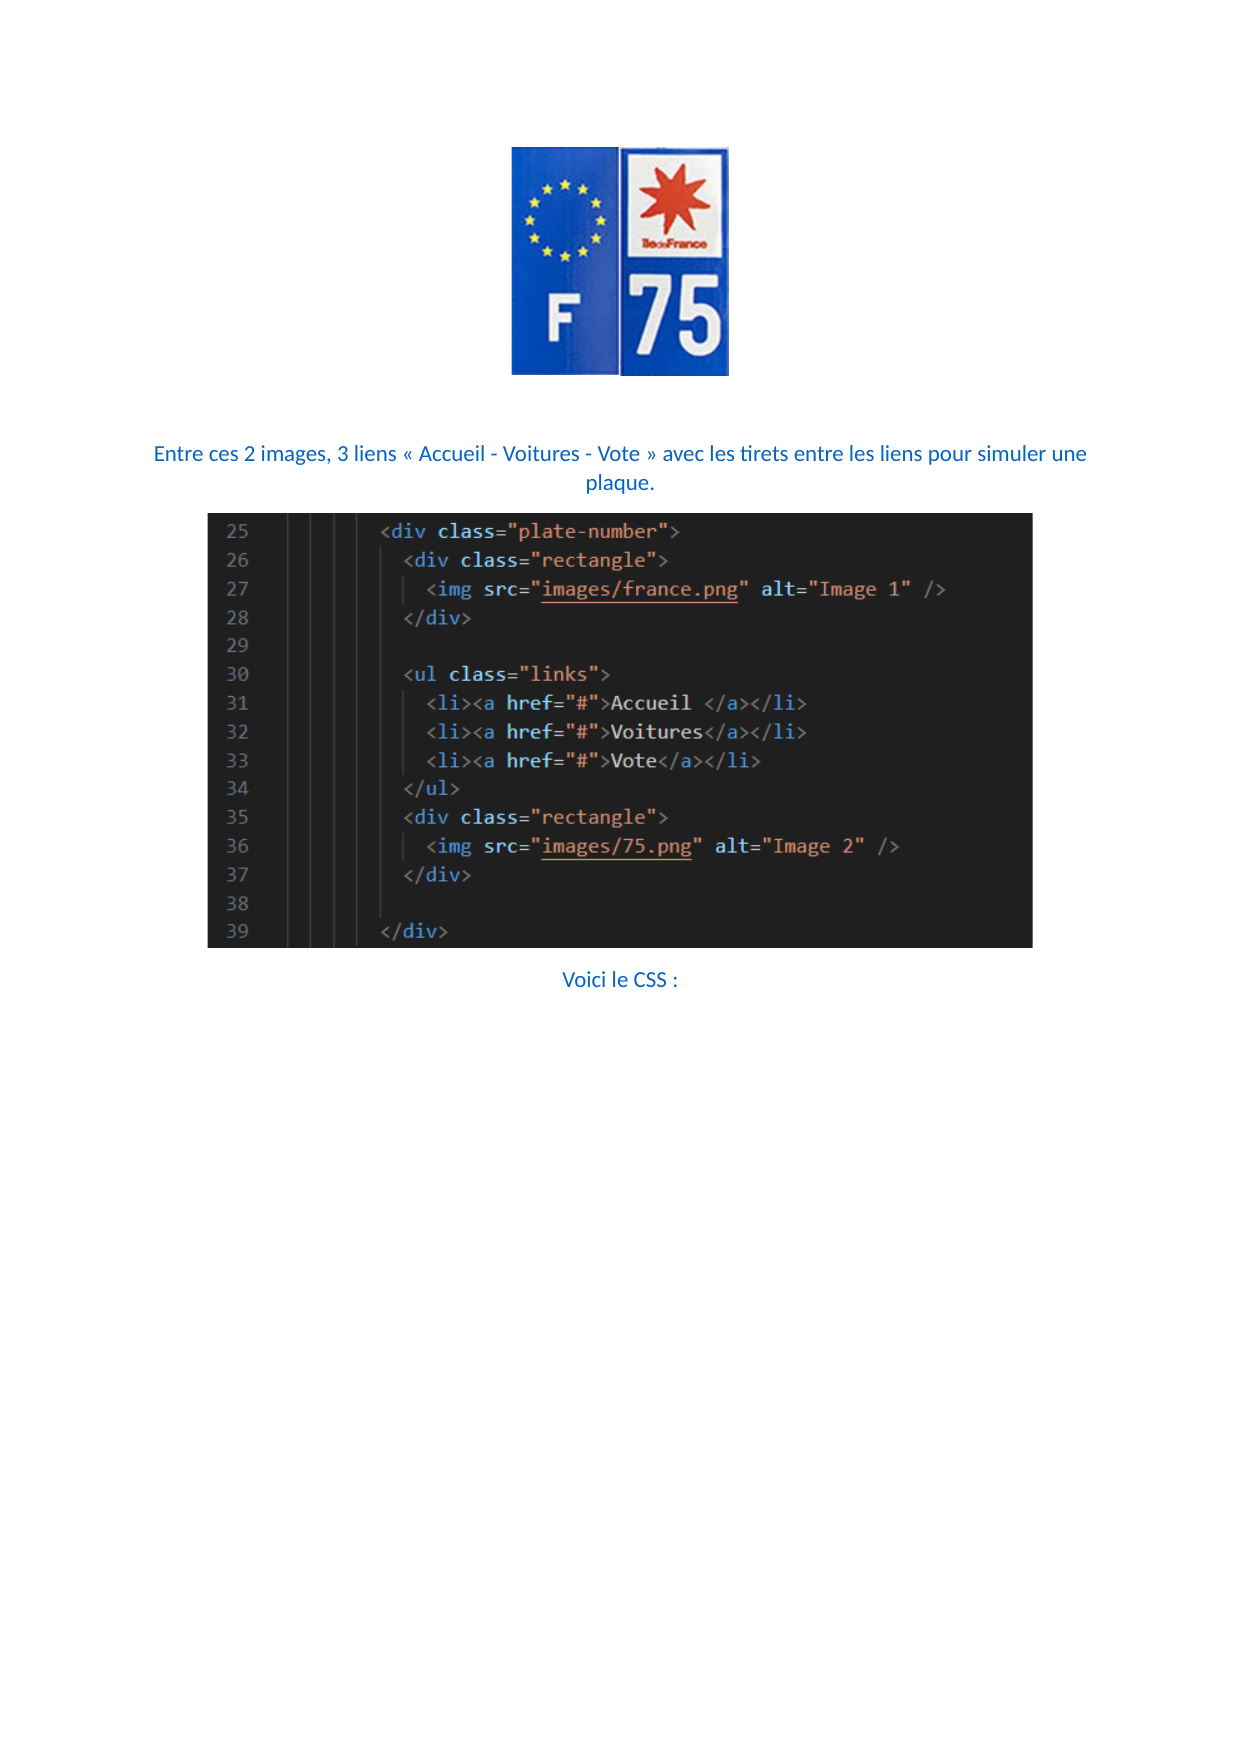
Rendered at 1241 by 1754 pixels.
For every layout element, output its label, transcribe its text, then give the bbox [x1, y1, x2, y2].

text Voici le CSS : [148, 965, 1093, 993]
text Entre ces 2 images, 3 liens « Accueil - Voitures - Vote » avec les tirets entre les liens pour simuler une plaque. [148, 439, 1093, 496]
